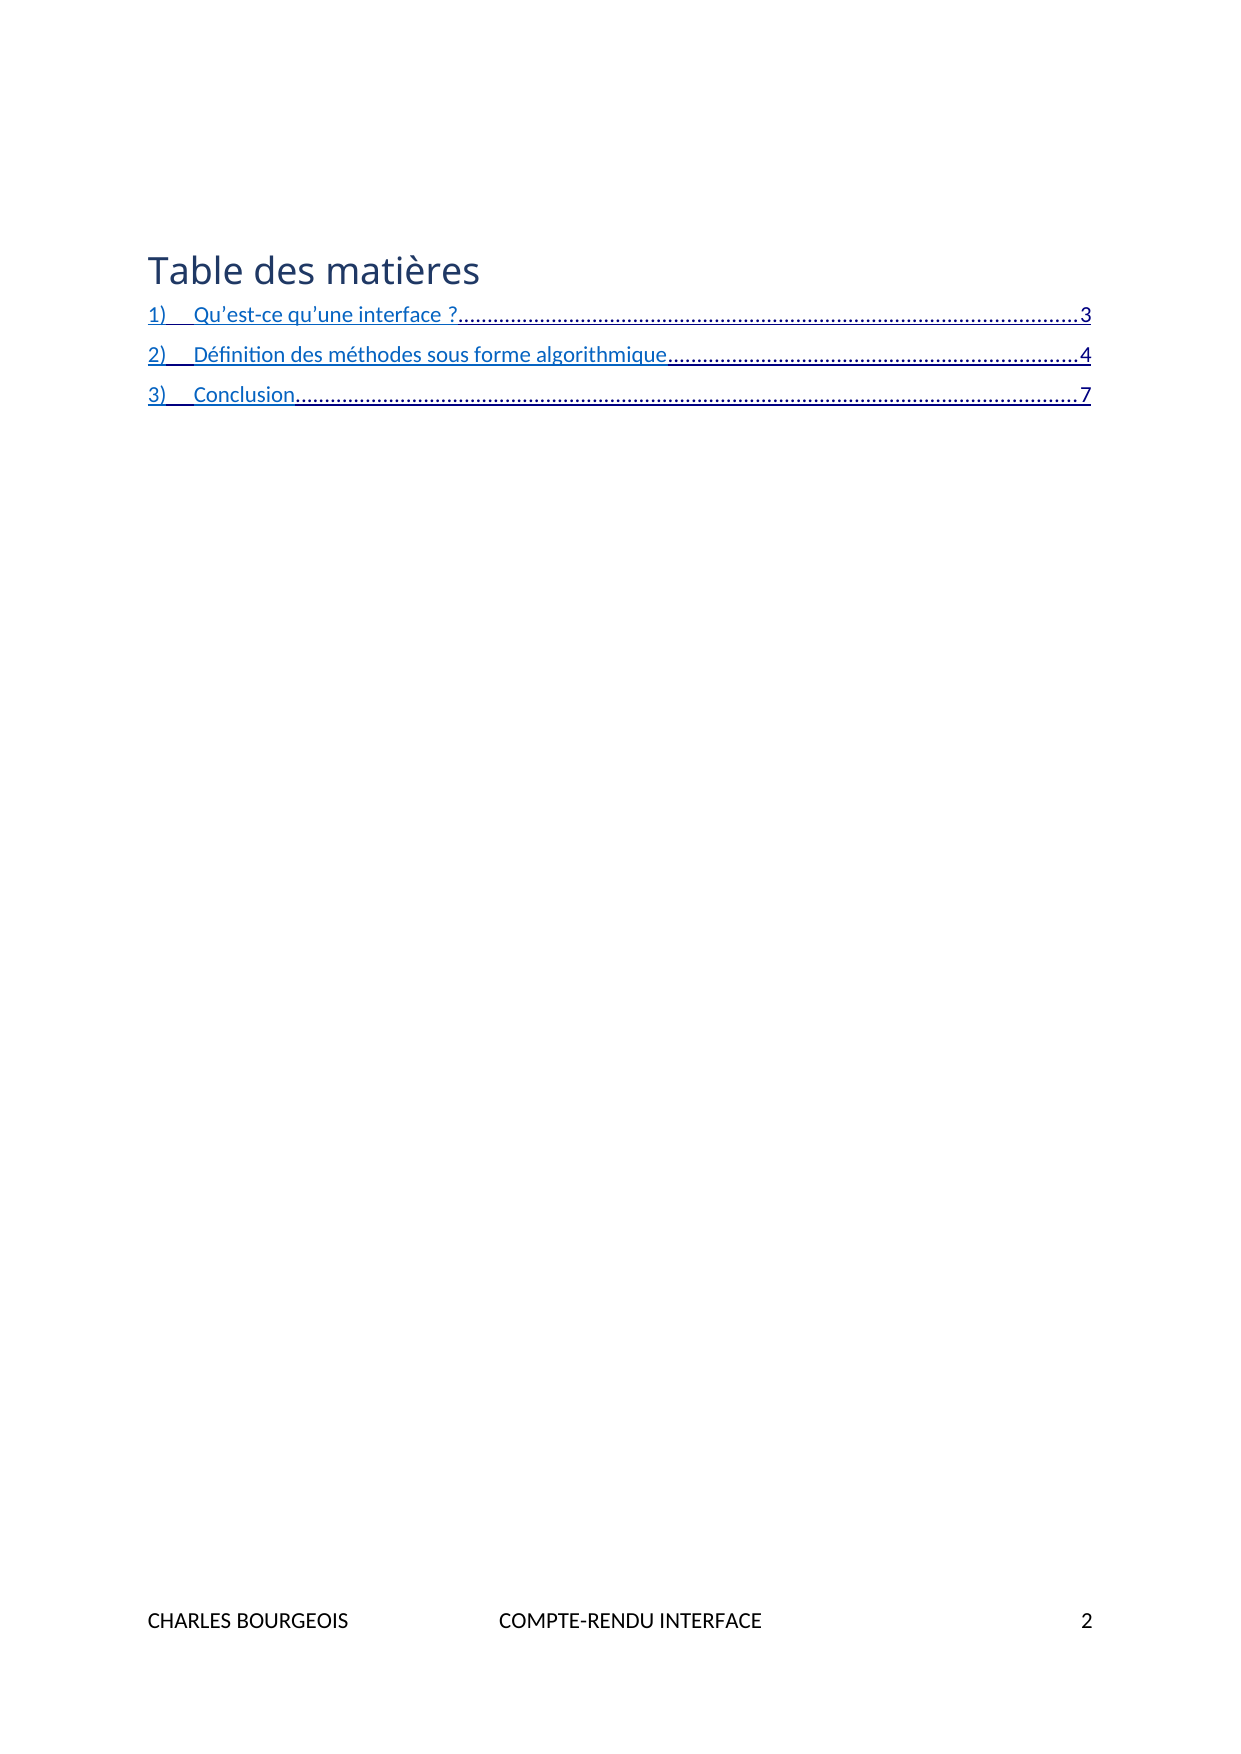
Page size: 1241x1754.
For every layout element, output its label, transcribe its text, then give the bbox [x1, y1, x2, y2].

text Table des matières [148, 244, 1092, 296]
text 2) Définition des méthodes sous forme algorithmique 4 [148, 340, 1092, 368]
text 3) Conclusion 7 [148, 380, 1092, 408]
text 1) Qu’est-ce qu’une interface ? 3 [148, 300, 1092, 328]
